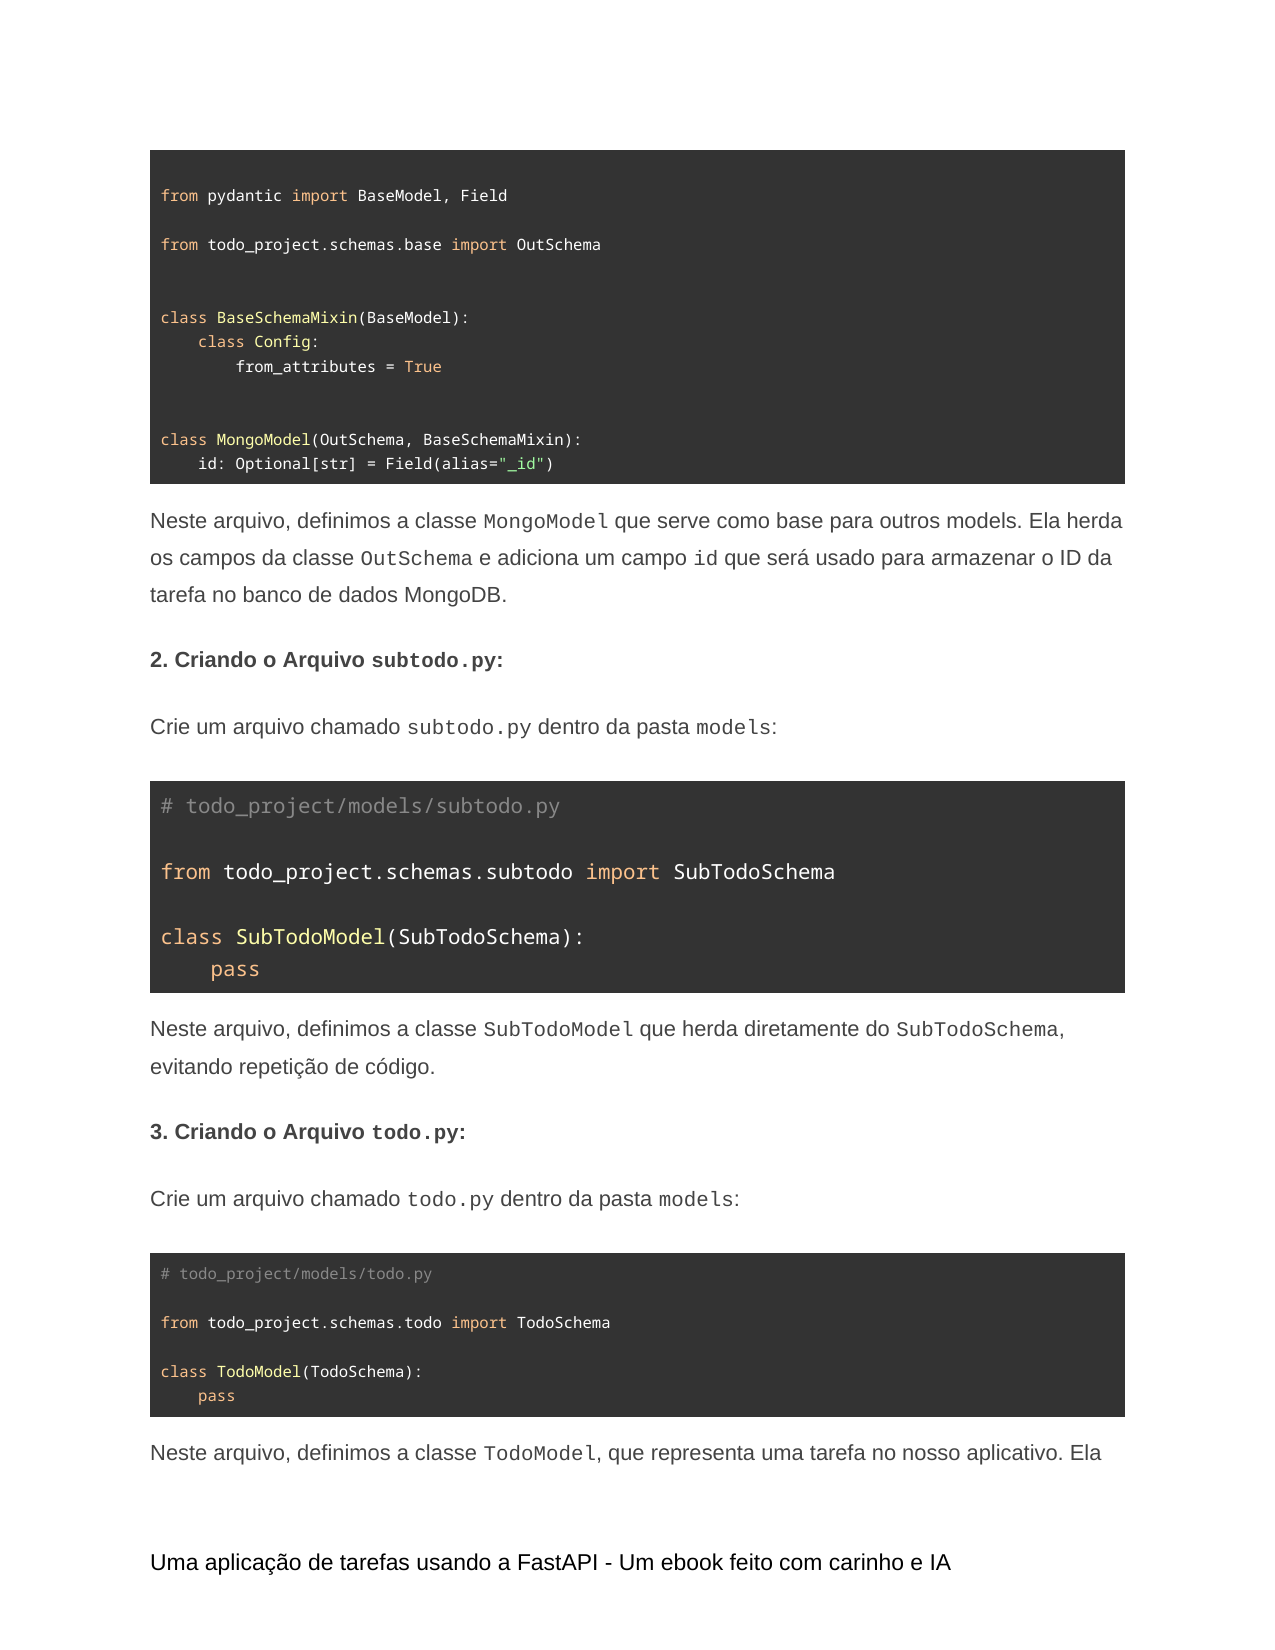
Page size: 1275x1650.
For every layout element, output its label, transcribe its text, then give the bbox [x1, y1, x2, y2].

text 3. Criando o Arquivo todo.py: [150, 1118, 1125, 1145]
text Crie um arquivo chamado todo.py dentro da pasta models: [150, 1186, 1125, 1212]
table_header from pydantic import BaseModel, Field from todo_project.schemas.base import OutSchema class BaseSchemaMixin(BaseModel): class Config: from_attributes = True class MongoModel(OutSchema, BaseSchemaMixin): id: Optional[str] = Field(alias="_id") [150, 150, 1125, 484]
table_header # todo_project/models/todo.py from todo_project.schemas.todo import TodoSchema class TodoModel(TodoSchema): pass [150, 1253, 1125, 1417]
text Neste arquivo, definimos a classe MongoModel que serve como base para outros models. Ela herda os campos da classe OutSchema e adiciona um campo id que será usado para armazenar o ID da tarefa no banco de dados MongoDB. [150, 507, 1125, 607]
text Crie um arquivo chamado subtodo.py dentro da pasta models: [150, 714, 1125, 741]
text 2. Criando o Arquivo subtodo.py: [150, 647, 1125, 674]
table_header # todo_project/models/subtodo.py from todo_project.schemas.subtodo import SubTodoSchema class SubTodoModel(SubTodoSchema): pass [150, 781, 1125, 993]
text Neste arquivo, definimos a classe SubTodoModel que herda diretamente do SubTodoSchema, evitando repetição de código. [150, 1016, 1125, 1079]
text Neste arquivo, definimos a classe TodoModel, que representa uma tarefa no nosso aplicativo. Ela [150, 1439, 1125, 1466]
